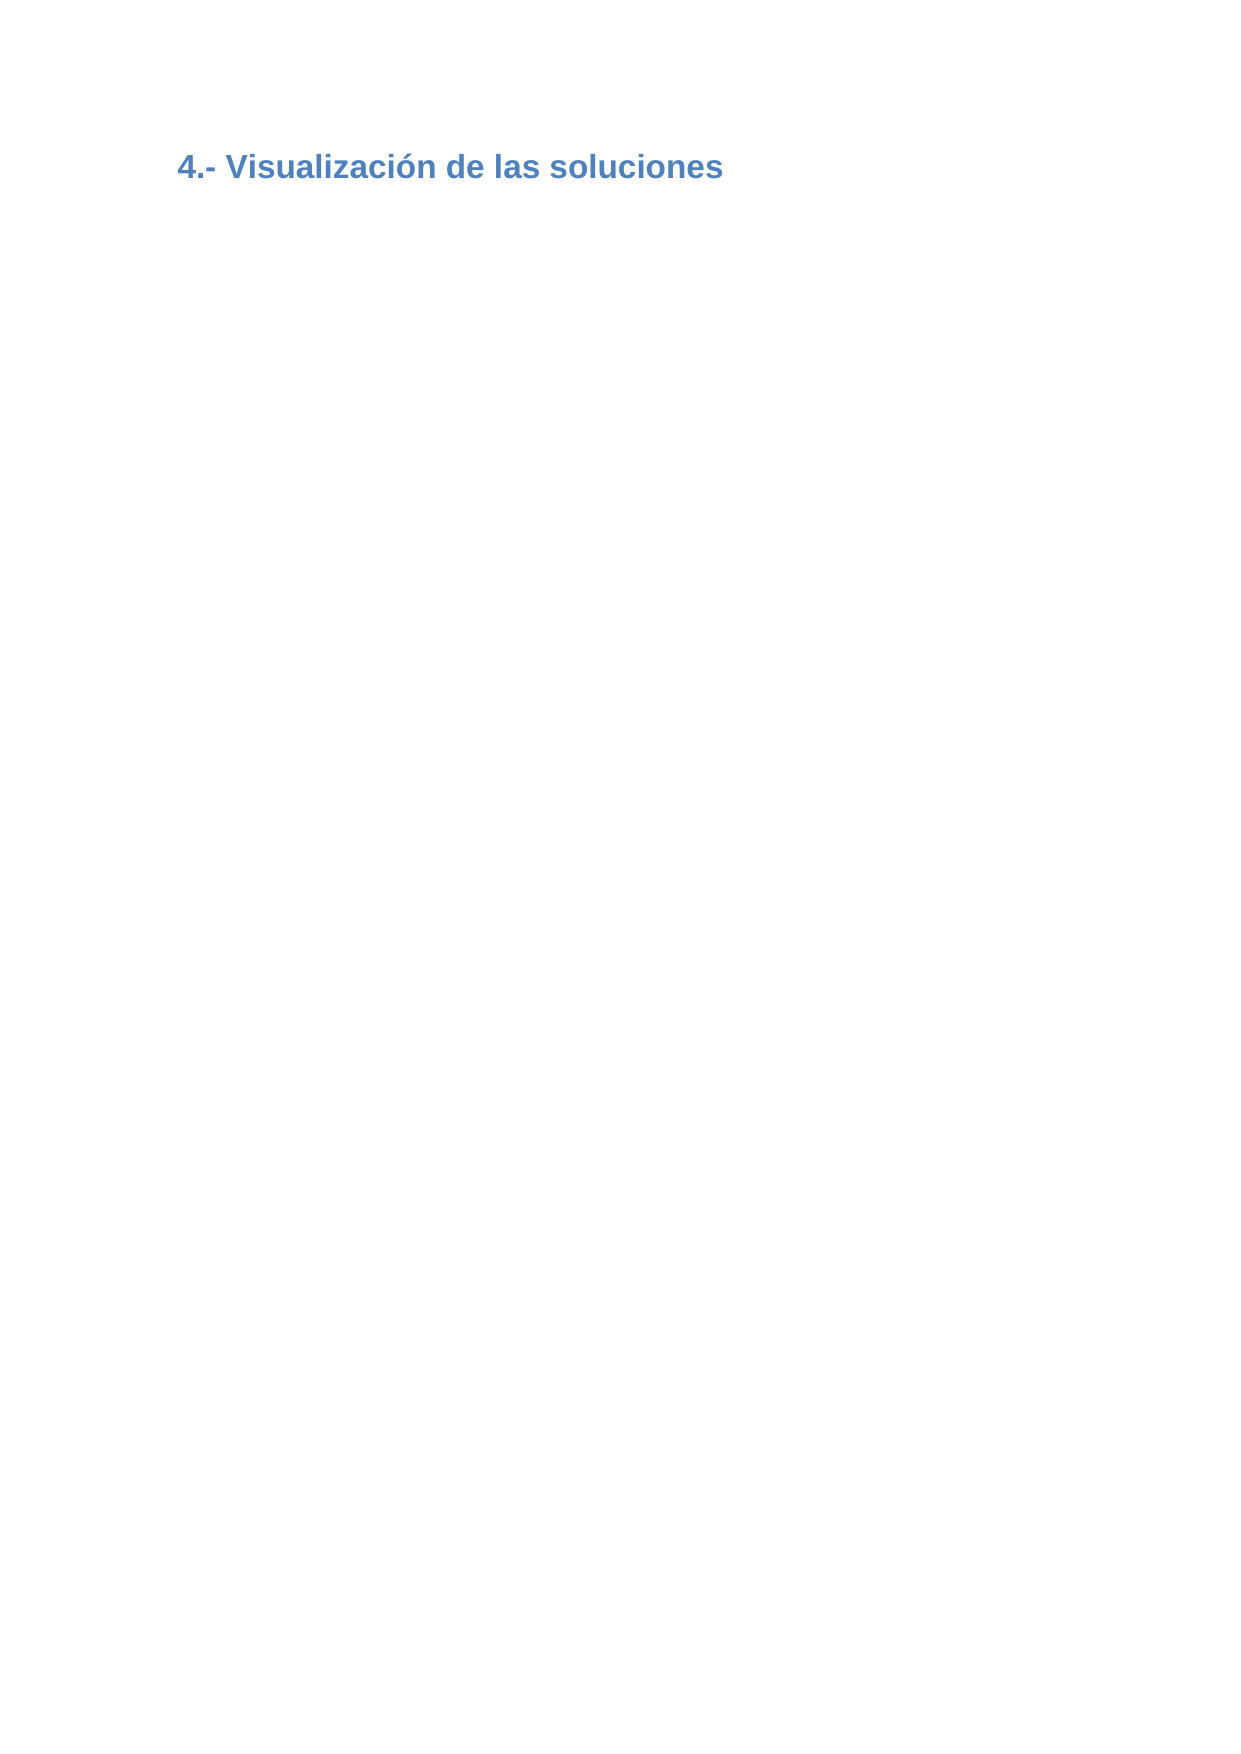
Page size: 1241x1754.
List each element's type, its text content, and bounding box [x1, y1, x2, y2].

subtitle 4.- Visualización de las soluciones [177, 148, 1063, 186]
